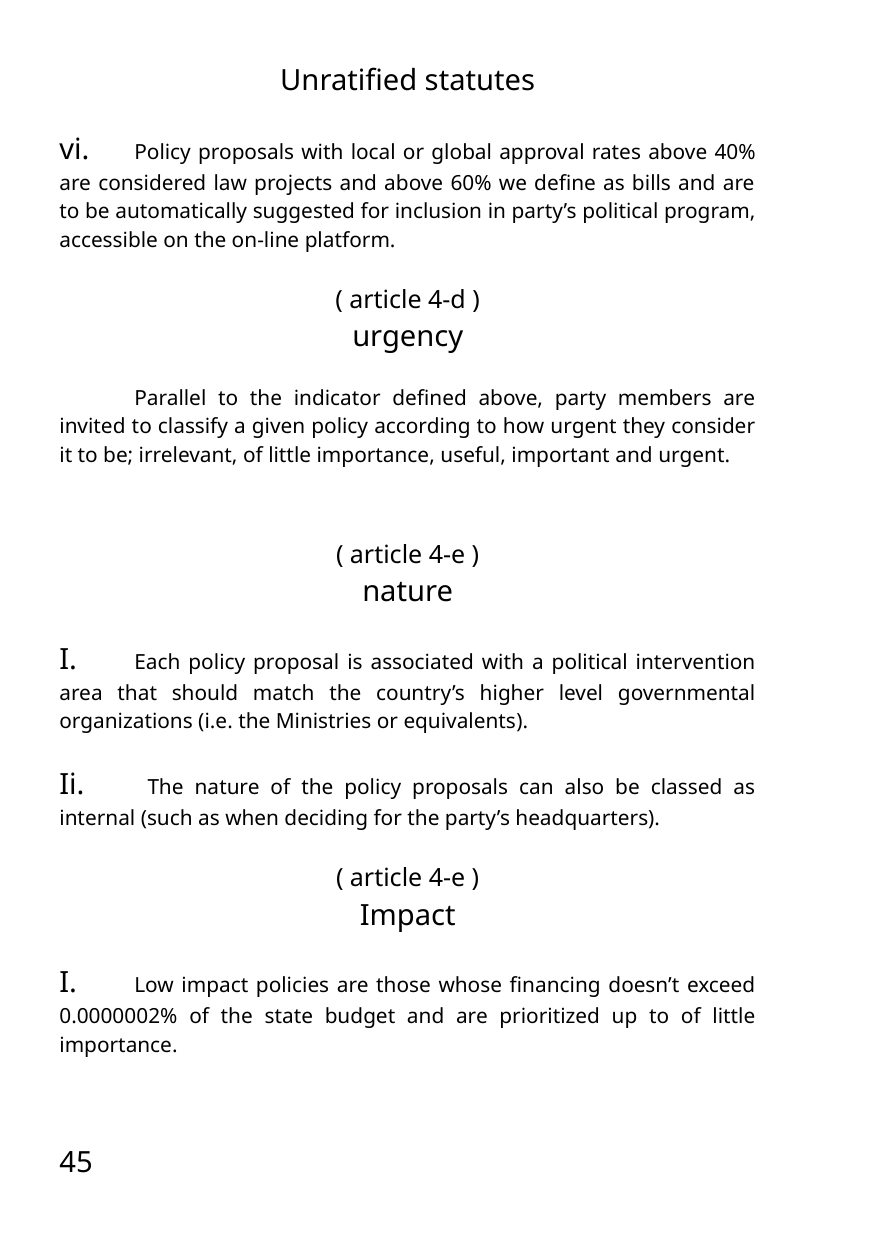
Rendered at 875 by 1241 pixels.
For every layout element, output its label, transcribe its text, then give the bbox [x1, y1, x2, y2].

text Impact [59, 894, 756, 933]
text nature [59, 571, 756, 610]
text ( article 4-e ) [59, 536, 756, 571]
text Parallel to the indicator defined above, party members are invited to classify a given policy according to how urgent they consider it to be; irrelevant, of little importance, useful, important and urgent. [59, 383, 756, 468]
text Ii. The nature of the policy proposals can also be classed as internal (such as when deciding for the party’s headquarters). [59, 763, 756, 831]
text urgency [59, 315, 756, 355]
text I. Each policy proposal is associated with a political intervention area that should match the country’s higher level governmental organizations (i.e. the Ministries or equivalents). [59, 638, 756, 735]
text ( article 4-d ) [59, 281, 756, 315]
text vi. Policy proposals with local or global approval rates above 40% are considered law projects and above 60% we define as bills and are to be automatically suggested for inclusion in party’s political program, accessible on the on-line platform. [59, 128, 756, 253]
text ( article 4-e ) [59, 860, 756, 894]
text I. Low impact policies are those whose financing doesn’t exceed 0.0000002% of the state budget and are prioritized up to of little importance. [59, 962, 756, 1058]
